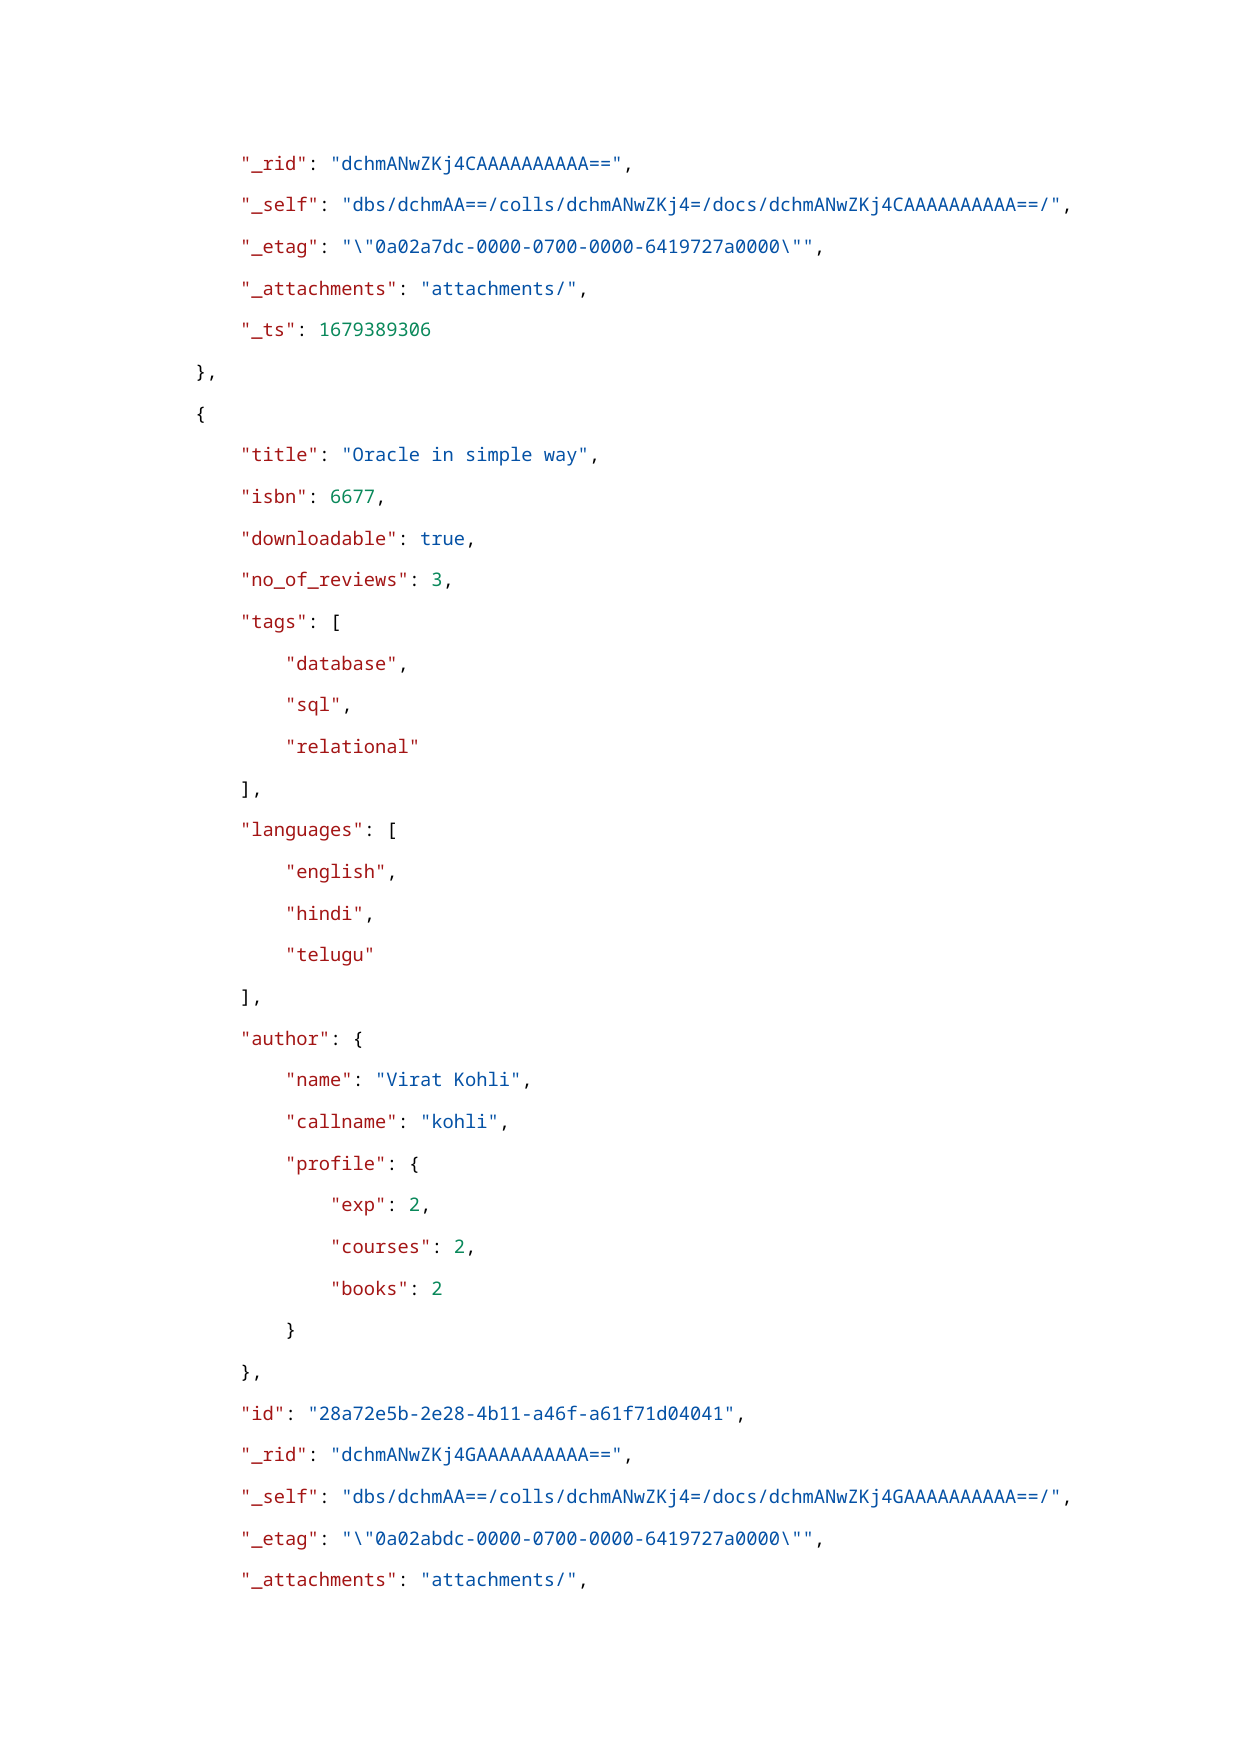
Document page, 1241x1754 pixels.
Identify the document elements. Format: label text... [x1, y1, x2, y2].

text "_etag": "\"0a02a7dc-0000-0700-0000-6419727a0000\"", [150, 233, 1090, 258]
text "sql", [150, 692, 1090, 717]
text "database", [150, 650, 1090, 675]
text "_self": "dbs/dchmAA==/colls/dchmANwZKj4=/docs/dchmANwZKj4CAAAAAAAAAA==/", [150, 192, 1090, 217]
text "_ts": 1679389306 [150, 317, 1090, 342]
text "name": "Virat Kohli", [150, 1067, 1090, 1092]
text { [150, 400, 1090, 425]
text "relational" [150, 733, 1090, 758]
text "languages": [ [150, 817, 1090, 842]
text "isbn": 6677, [150, 483, 1090, 508]
text "_attachments": "attachments/", [150, 1567, 1090, 1592]
text "hindi", [150, 900, 1090, 925]
text }, [150, 358, 1090, 383]
text "author": { [150, 1025, 1090, 1050]
text "courses": 2, [150, 1233, 1090, 1258]
text "english", [150, 858, 1090, 883]
text ], [150, 775, 1090, 800]
text "downloadable": true, [150, 525, 1090, 550]
text "tags": [ [150, 608, 1090, 633]
text }, [150, 1358, 1090, 1383]
text } [150, 1317, 1090, 1342]
text "exp": 2, [150, 1192, 1090, 1217]
text "callname": "kohli", [150, 1108, 1090, 1133]
text "_rid": "dchmANwZKj4GAAAAAAAAAA==", [150, 1442, 1090, 1467]
text "id": "28a72e5b-2e28-4b11-a46f-a61f71d04041", [150, 1400, 1090, 1425]
text "title": "Oracle in simple way", [150, 442, 1090, 467]
text "_rid": "dchmANwZKj4CAAAAAAAAAA==", [150, 150, 1090, 175]
text "_etag": "\"0a02abdc-0000-0700-0000-6419727a0000\"", [150, 1525, 1090, 1550]
text "no_of_reviews": 3, [150, 567, 1090, 592]
text "_attachments": "attachments/", [150, 275, 1090, 300]
text "profile": { [150, 1150, 1090, 1175]
text "books": 2 [150, 1275, 1090, 1300]
text "telugu" [150, 942, 1090, 967]
text ], [150, 983, 1090, 1008]
text "_self": "dbs/dchmAA==/colls/dchmANwZKj4=/docs/dchmANwZKj4GAAAAAAAAAA==/", [150, 1483, 1090, 1508]
